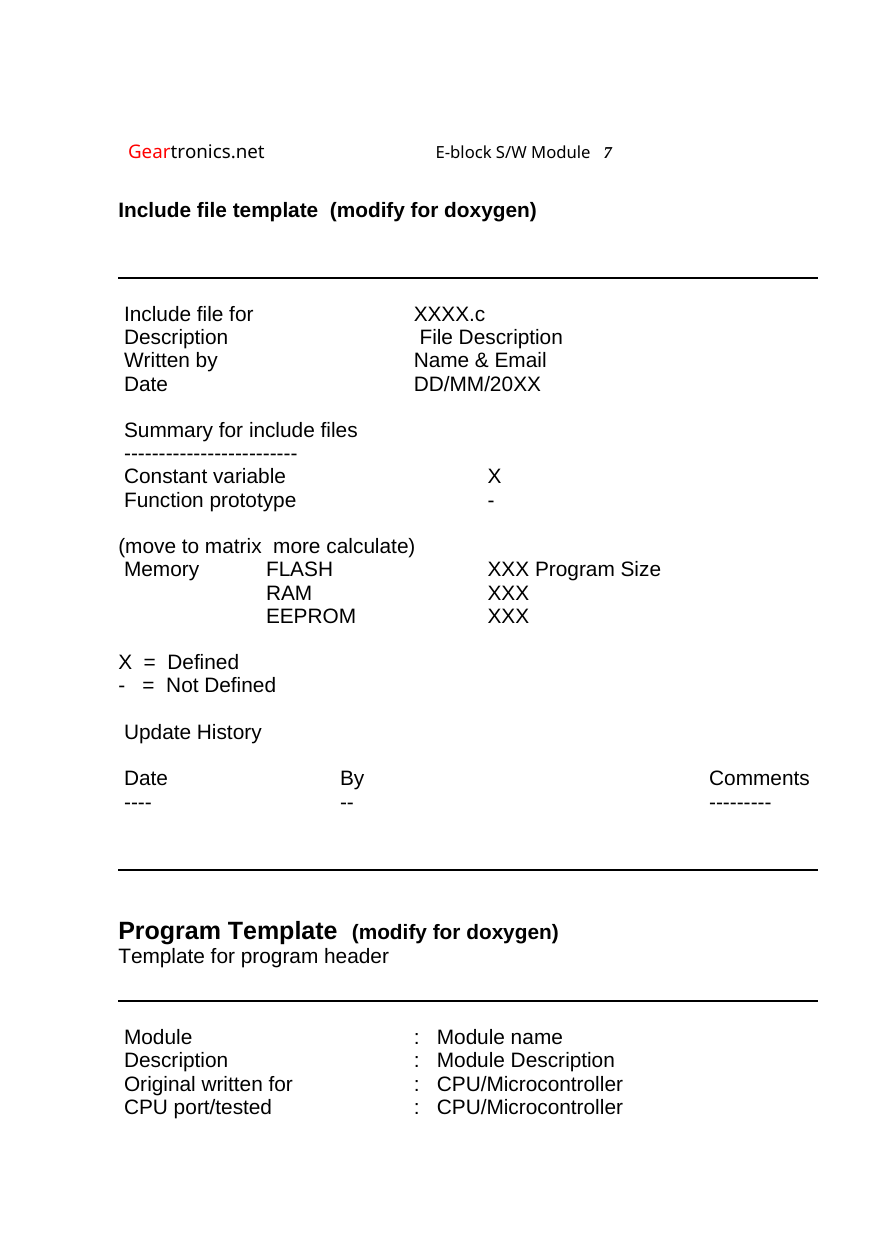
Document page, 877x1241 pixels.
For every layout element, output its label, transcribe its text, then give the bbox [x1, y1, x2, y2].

text Program Template (modify for doxygen) [118, 917, 818, 945]
text Date DD/MM/20XX [118, 372, 818, 395]
text Summary for include files [118, 418, 818, 442]
text Original written for : CPU/Microcontroller [118, 1072, 818, 1095]
text X = Defined [118, 651, 818, 674]
text (move to matrix more calculate) [118, 535, 818, 558]
text Update History [118, 721, 818, 744]
text Memory FLASH XXX Program Size [118, 558, 818, 581]
text Description : Module Description [118, 1049, 818, 1072]
text Template for program header [118, 945, 818, 968]
text RAM XXX [118, 581, 818, 604]
text Date By Comments [118, 767, 818, 790]
text Include file template (modify for doxygen) [118, 199, 818, 222]
text ------------------------- [118, 442, 818, 465]
text EEPROM XXX [118, 604, 818, 628]
text Written by Name & Email [118, 349, 818, 372]
text Description File Description [118, 326, 818, 349]
text Include file for XXXX.c [118, 302, 818, 326]
text - = Not Defined [118, 674, 818, 697]
text Function prototype - [118, 488, 818, 511]
text ---- -- --------- [118, 790, 818, 813]
text Module : Module name [118, 1026, 818, 1049]
text Constant variable X [118, 465, 818, 488]
text CPU port/tested : CPU/Microcontroller [118, 1095, 818, 1118]
